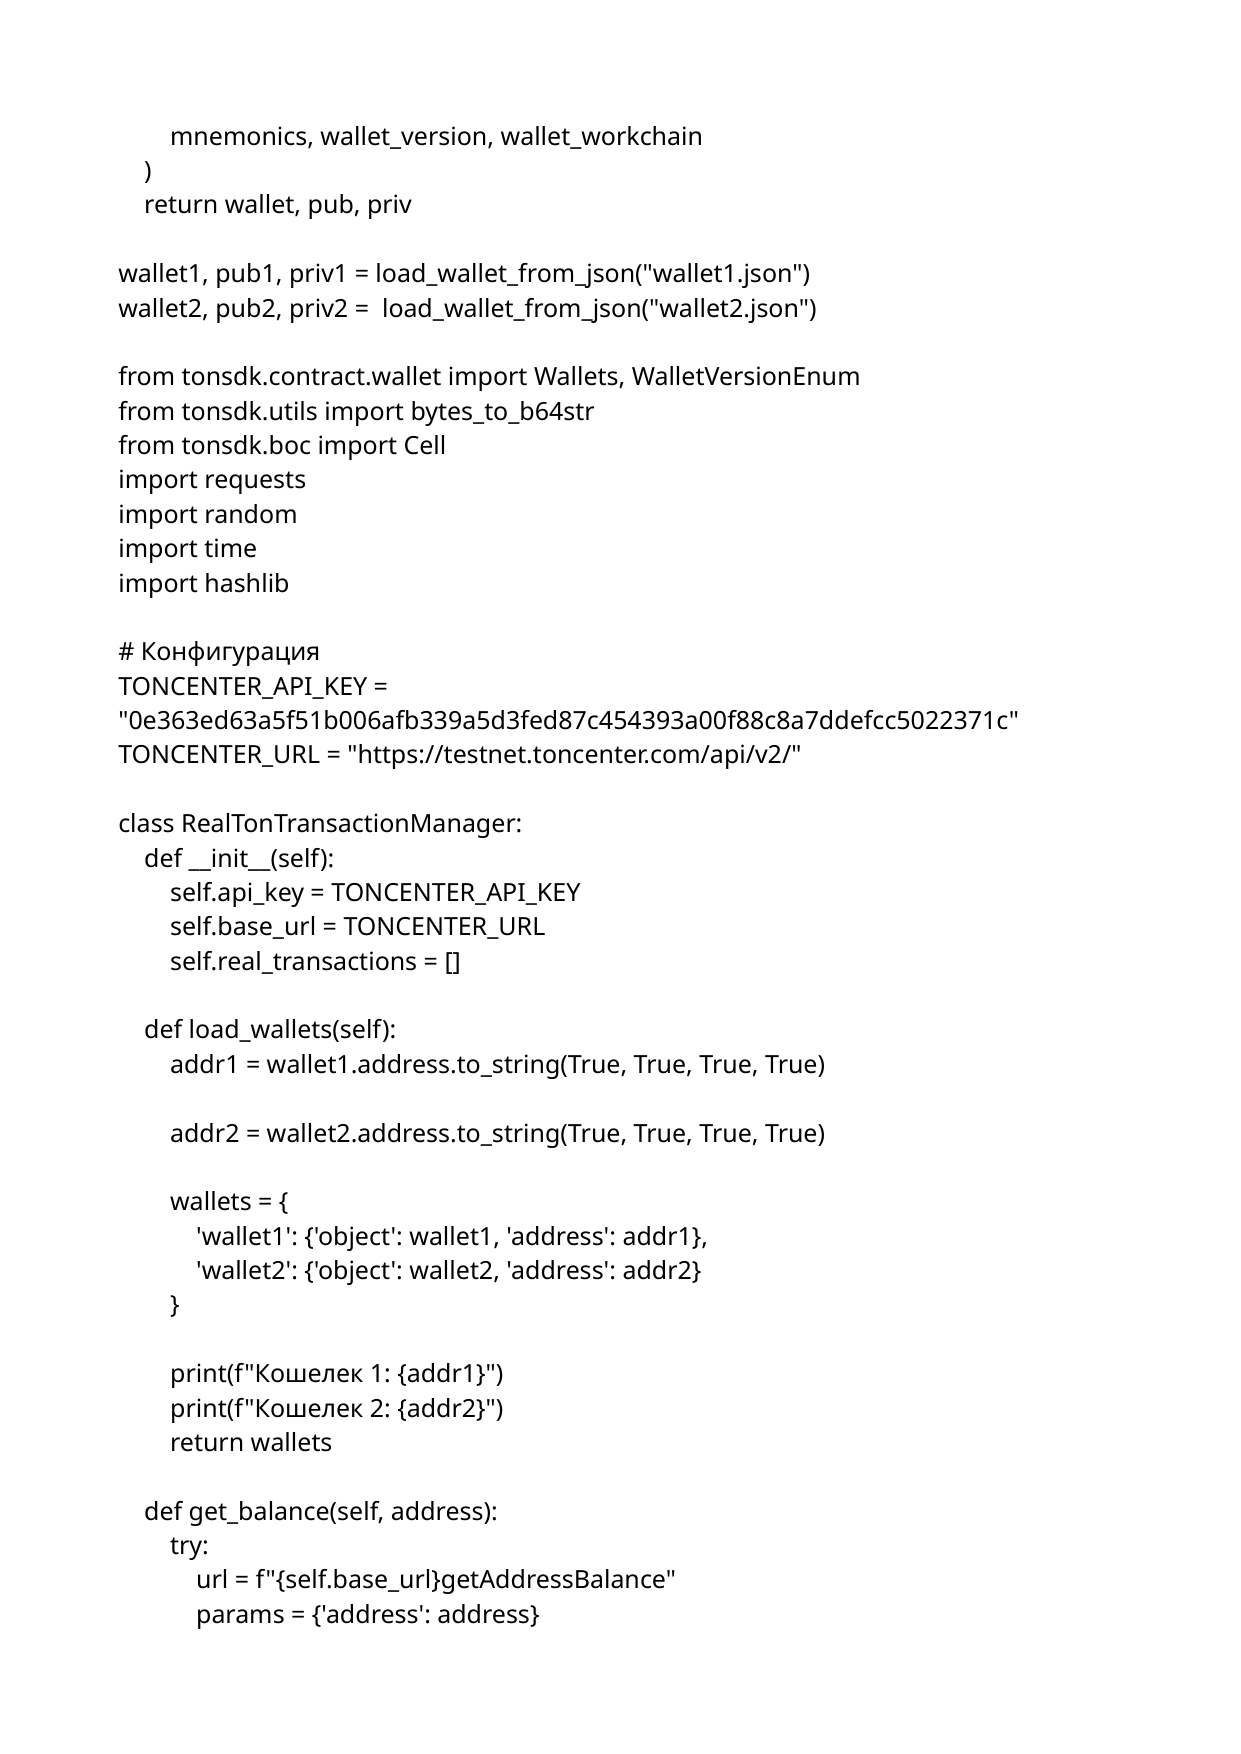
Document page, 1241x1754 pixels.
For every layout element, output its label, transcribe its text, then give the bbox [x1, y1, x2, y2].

text return wallets [118, 1424, 1122, 1459]
text wallet1, pub1, priv1 = load_wallet_from_json("wallet1.json") [118, 256, 1122, 290]
text import requests [118, 462, 1122, 496]
text wallets = { [118, 1184, 1122, 1218]
text addr2 = wallet2.address.to_string(True, True, True, True) [118, 1115, 1122, 1149]
text import hashlib [118, 565, 1122, 599]
text def load_wallets(self): [118, 1012, 1122, 1046]
text url = f"{self.base_url}getAddressBalance" [118, 1562, 1122, 1596]
text addr1 = wallet1.address.to_string(True, True, True, True) [118, 1046, 1122, 1081]
text 'wallet1': {'object': wallet1, 'address': addr1}, [118, 1218, 1122, 1252]
text TONCENTER_API_KEY = "0e363ed63a5f51b006afb339a5d3fed87c454393a00f88c8a7ddefcc5022371c" [118, 668, 1122, 737]
text wallet2, pub2, priv2 = load_wallet_from_json("wallet2.json") [118, 290, 1122, 324]
text 'wallet2': {'object': wallet2, 'address': addr2} [118, 1252, 1122, 1287]
text TONCENTER_URL = "https://testnet.toncenter.com/api/v2/" [118, 737, 1122, 771]
text try: [118, 1527, 1122, 1562]
text self.real_transactions = [] [118, 943, 1122, 977]
text # Конфигурация [118, 634, 1122, 668]
text mnemonics, wallet_version, wallet_workchain [118, 118, 1122, 152]
text def __init__(self): [118, 840, 1122, 874]
text print(f"Кошелек 1: {addr1}") [118, 1356, 1122, 1390]
text ) [118, 152, 1122, 187]
text import random [118, 496, 1122, 531]
text params = {'address': address} [118, 1596, 1122, 1631]
text return wallet, pub, priv [118, 187, 1122, 221]
text from tonsdk.utils import bytes_to_b64str [118, 393, 1122, 427]
text self.base_url = TONCENTER_URL [118, 909, 1122, 943]
text class RealTonTransactionManager: [118, 806, 1122, 840]
text def get_balance(self, address): [118, 1493, 1122, 1527]
text import time [118, 531, 1122, 565]
text } [118, 1287, 1122, 1321]
text self.api_key = TONCENTER_API_KEY [118, 874, 1122, 909]
text print(f"Кошелек 2: {addr2}") [118, 1390, 1122, 1424]
text from tonsdk.boc import Cell [118, 427, 1122, 462]
text from tonsdk.contract.wallet import Wallets, WalletVersionEnum [118, 359, 1122, 393]
